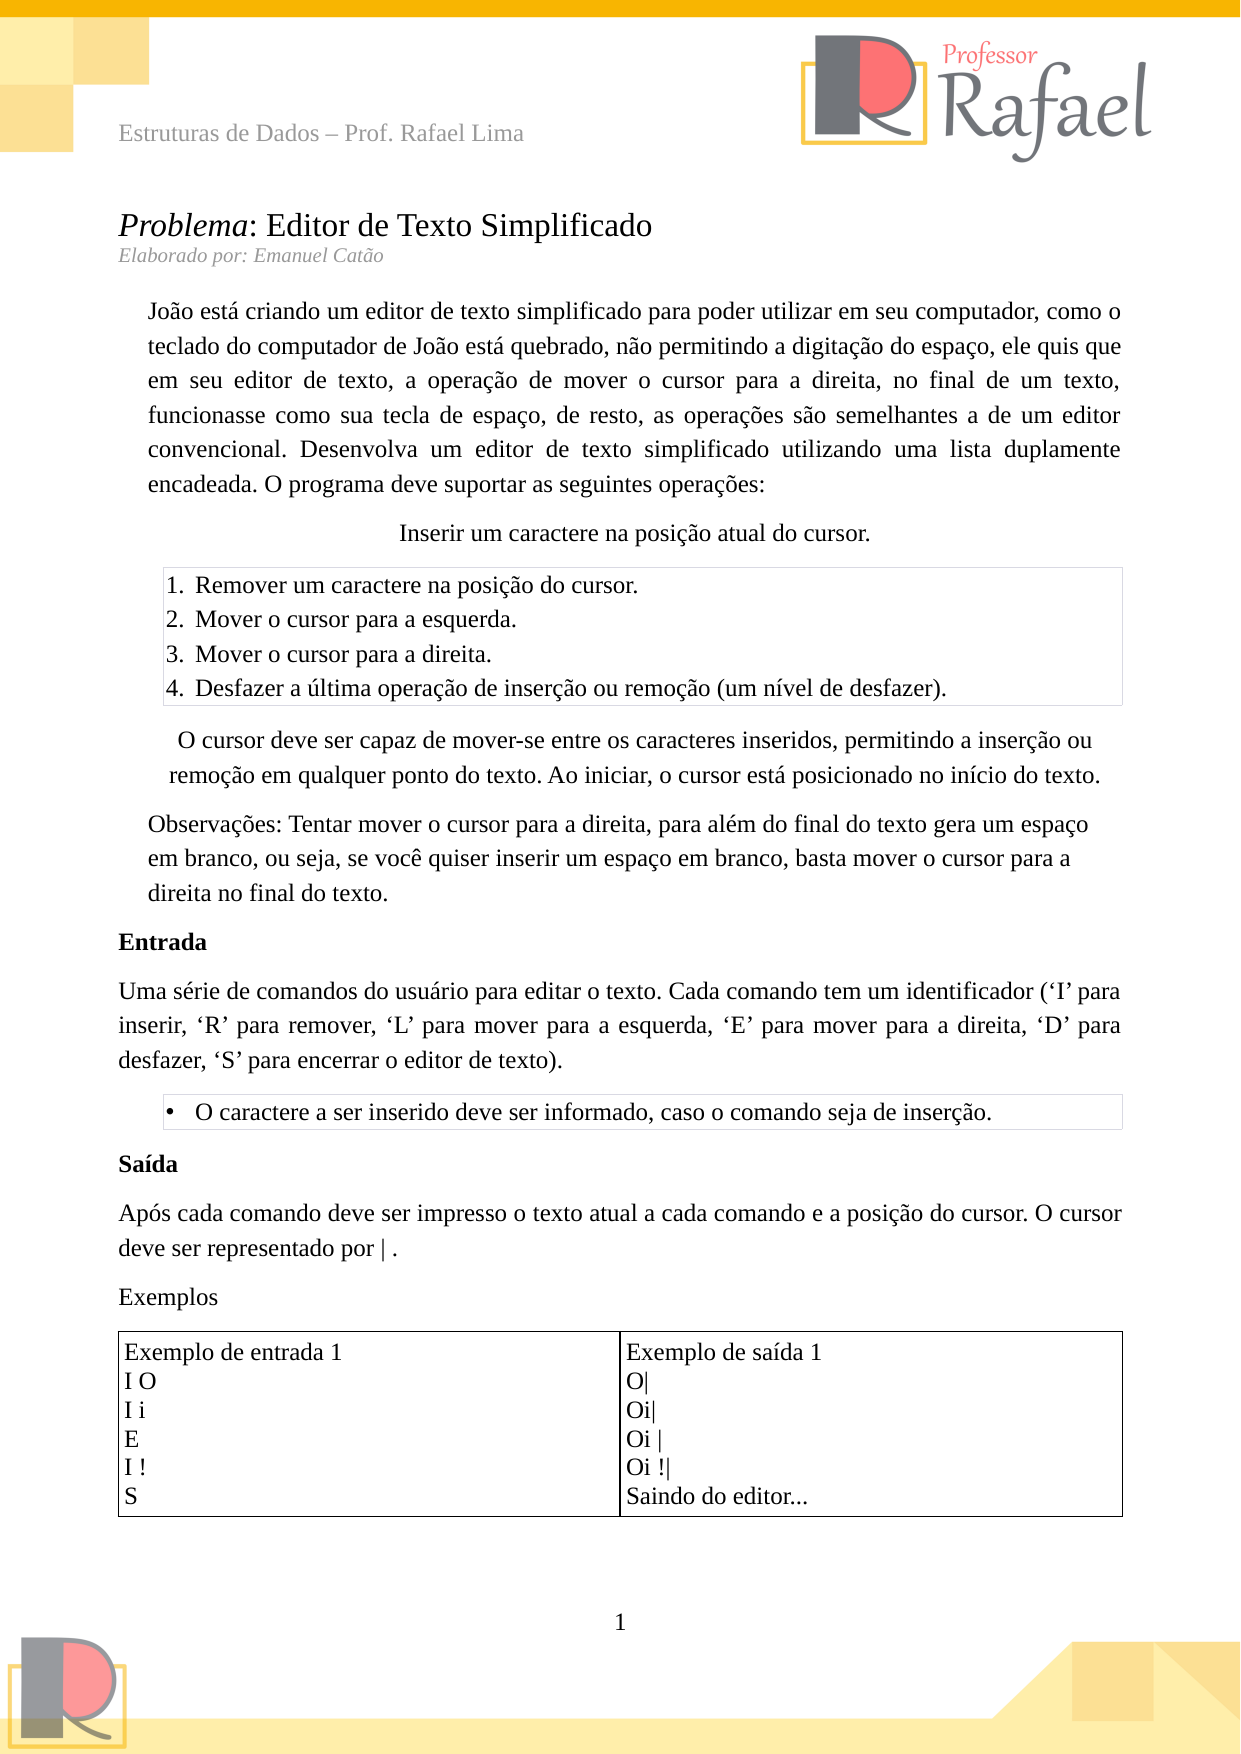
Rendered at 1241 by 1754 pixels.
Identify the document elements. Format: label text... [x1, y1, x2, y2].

text Elaborado por: Emanuel Catão [118, 243, 1122, 267]
text João está criando um editor de texto simplificado para poder utilizar em seu computador, como o teclado do computador de João está quebrado, não permitindo a digitação do espaço, ele quis que em seu editor de texto, a operação de mover o cursor para a direita, no final de um texto, funcionasse como sua tecla de espaço, de resto, as operações são semelhantes a de um editor convencional. Desenvolva um editor de texto simplificado utilizando uma lista duplamente encadeada. O programa deve suportar as seguintes operações: [148, 296, 1122, 497]
text Após cada comando deve ser impresso o texto atual a cada comando e a posição do cursor. O cursor deve ser representado por | . [118, 1198, 1122, 1261]
list O caractere a ser inserido deve ser informado, caso o comando seja de inserção. [164, 1095, 1122, 1129]
text Saída [118, 1149, 1122, 1178]
text Uma série de comandos do usuário para editar o texto. Cada comando tem um identificador (‘I’ para inserir, ‘R’ para remover, ‘L’ para mover para a esquerda, ‘E’ para mover para a direita, ‘D’ para desfazer, ‘S’ para encerrar o editor de texto). [118, 976, 1122, 1074]
text Observações: Tentar mover o cursor para a direita, para além do final do texto gera um espaço em branco, ou seja, se você quiser inserir um espaço em branco, basta mover o cursor para a direita no final do texto. [148, 809, 1122, 907]
text Inserir um caractere na posição atual do cursor. [148, 518, 1122, 546]
picture [0, 0, 1241, 1754]
text Exemplos [118, 1282, 1122, 1310]
list Mover o cursor para a esquerda. [164, 601, 1122, 633]
text Entrada [118, 927, 1122, 956]
list Mover o cursor para a direita. [164, 636, 1122, 667]
table_header Exemplo de entrada 1 I O I i E I ! S [119, 1332, 619, 1516]
list Desfazer a última operação de inserção ou remoção (um nível de desfazer). [164, 670, 1122, 705]
table_header Exemplo de saída 1 O| Oi| Oi | Oi !| Saindo do editor... [621, 1332, 1122, 1516]
text Problema: Editor de Texto Simplificado [118, 205, 1122, 243]
list Remover um caractere na posição do cursor. [164, 568, 1122, 598]
text O cursor deve ser capaz de mover-se entre os caracteres inseridos, permitindo a inserção ou remoção em qualquer ponto do texto. Ao iniciar, o cursor está posicionado no início do texto. [148, 725, 1122, 788]
